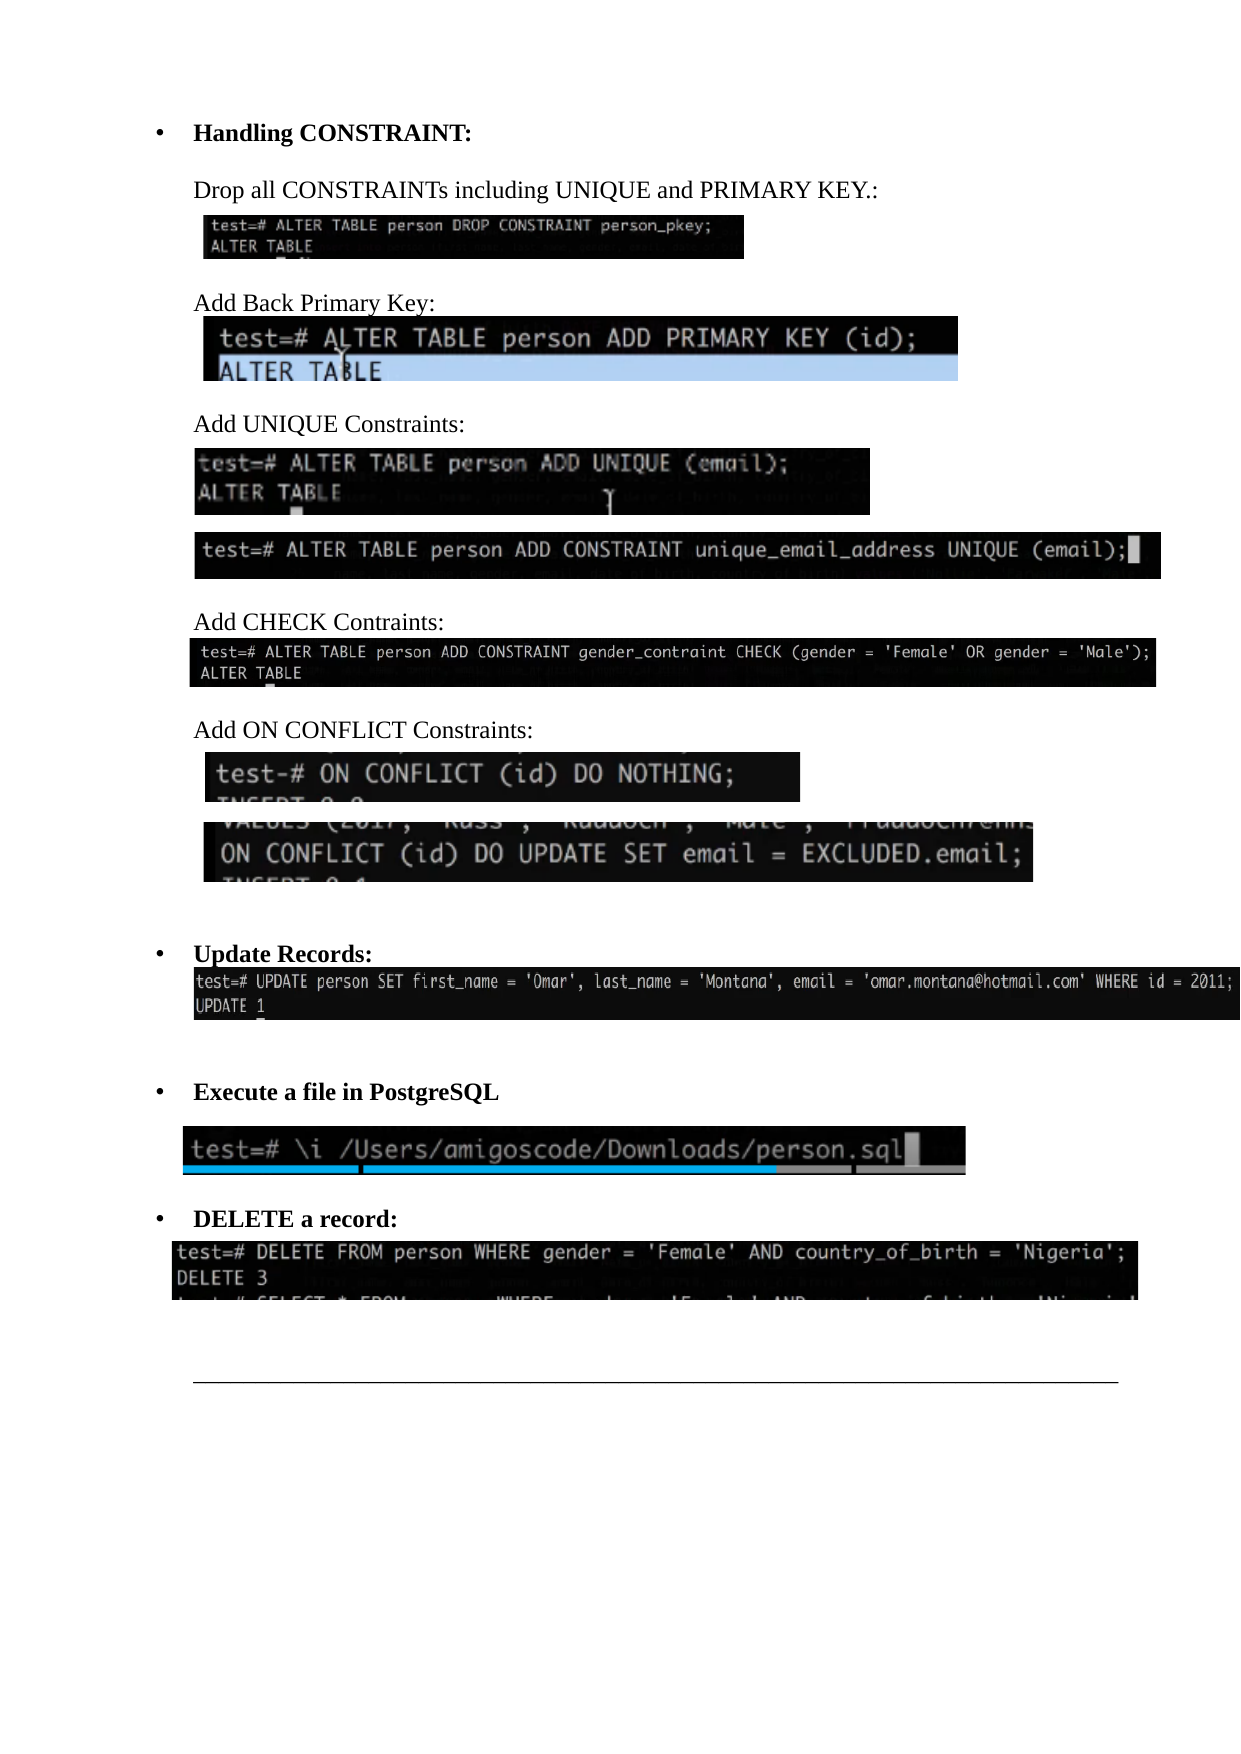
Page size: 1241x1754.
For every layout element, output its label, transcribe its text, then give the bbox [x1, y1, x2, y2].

list Add UNIQUE Constraints: Add CHECK Contraints: Add ON CONFLICT Constraints: [156, 316, 1122, 939]
picture [203, 822, 1034, 882]
list Handling CONSTRAINT: Drop all CONSTRAINTs including UNIQUE and PRIMARY KEY.: Add Back Primary Key: [156, 118, 1122, 316]
picture [189, 638, 1157, 687]
picture [194, 532, 1161, 579]
picture [193, 967, 1240, 1020]
picture [182, 1126, 966, 1175]
list Update Records: [156, 939, 1122, 968]
picture [171, 1241, 1139, 1300]
list DELETE a record: [156, 1204, 1122, 1357]
list __________________________________________________________________________ [156, 1357, 1122, 1414]
picture [205, 752, 801, 802]
picture [194, 448, 870, 515]
list Execute a file in PostgreSQL [156, 1077, 1122, 1204]
picture [203, 316, 958, 381]
picture [203, 215, 744, 259]
